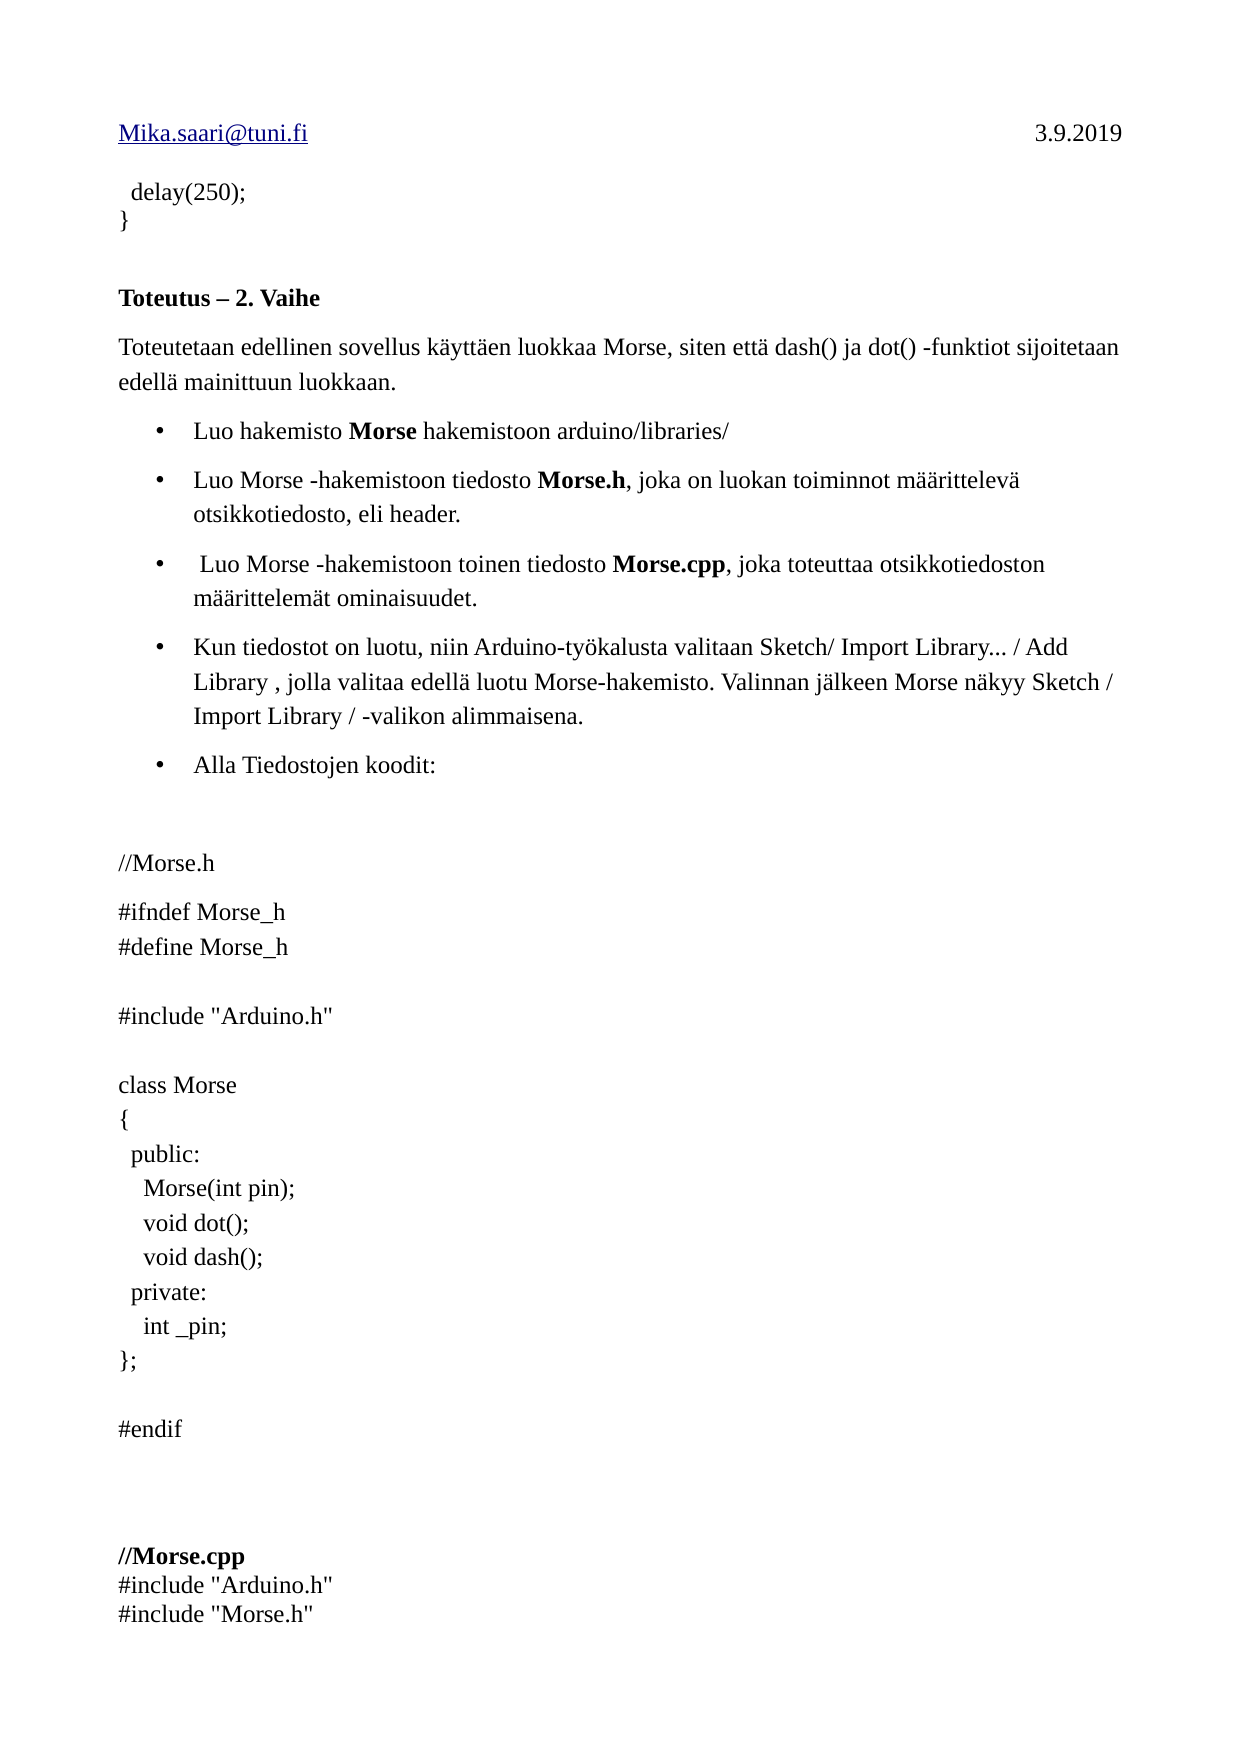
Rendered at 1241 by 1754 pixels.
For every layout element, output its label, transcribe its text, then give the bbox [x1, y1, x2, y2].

list Alla Tiedostojen koodit: [156, 750, 1122, 779]
list Luo Morse -hakemistoon tiedosto Morse.h, joka on luokan toiminnot määrittelevä otsikkotiedosto, eli header. [156, 465, 1122, 528]
text //Morse.h [118, 848, 1122, 877]
text //Morse.cpp [118, 1513, 1122, 1570]
list Kun tiedostot on luotu, niin Arduino-työkalusta valitaan Sketch/ Import Library... / Add Library , jolla valitaa edellä luotu Morse-hakemisto. Valinnan jälkeen Morse näkyy Sketch / Import Library / -valikon alimmaisena. [156, 632, 1122, 730]
text #include "Arduino.h" #include "Morse.h" [118, 1570, 1122, 1628]
list Luo hakemisto Morse hakemistoon arduino/libraries/ [156, 416, 1122, 445]
text Toteutetaan edellinen sovellus käyttäen luokkaa Morse, siten että dash() ja dot() -funktiot sijoitetaan edellä mainittuun luokkaan. [118, 332, 1122, 396]
text #ifndef Morse_h #define Morse_h #include "Arduino.h" class Morse { public: Morse(int pin); void dot(); void dash(); private: int _pin; }; #endif [118, 897, 1122, 1443]
list Luo Morse -hakemistoon toinen tiedosto Morse.cpp, joka toteuttaa otsikkotiedoston määrittelemät ominaisuudet. [156, 549, 1122, 612]
text delay(250); } [118, 177, 1122, 234]
text Toteutus – 2. Vaihe [118, 283, 1122, 312]
